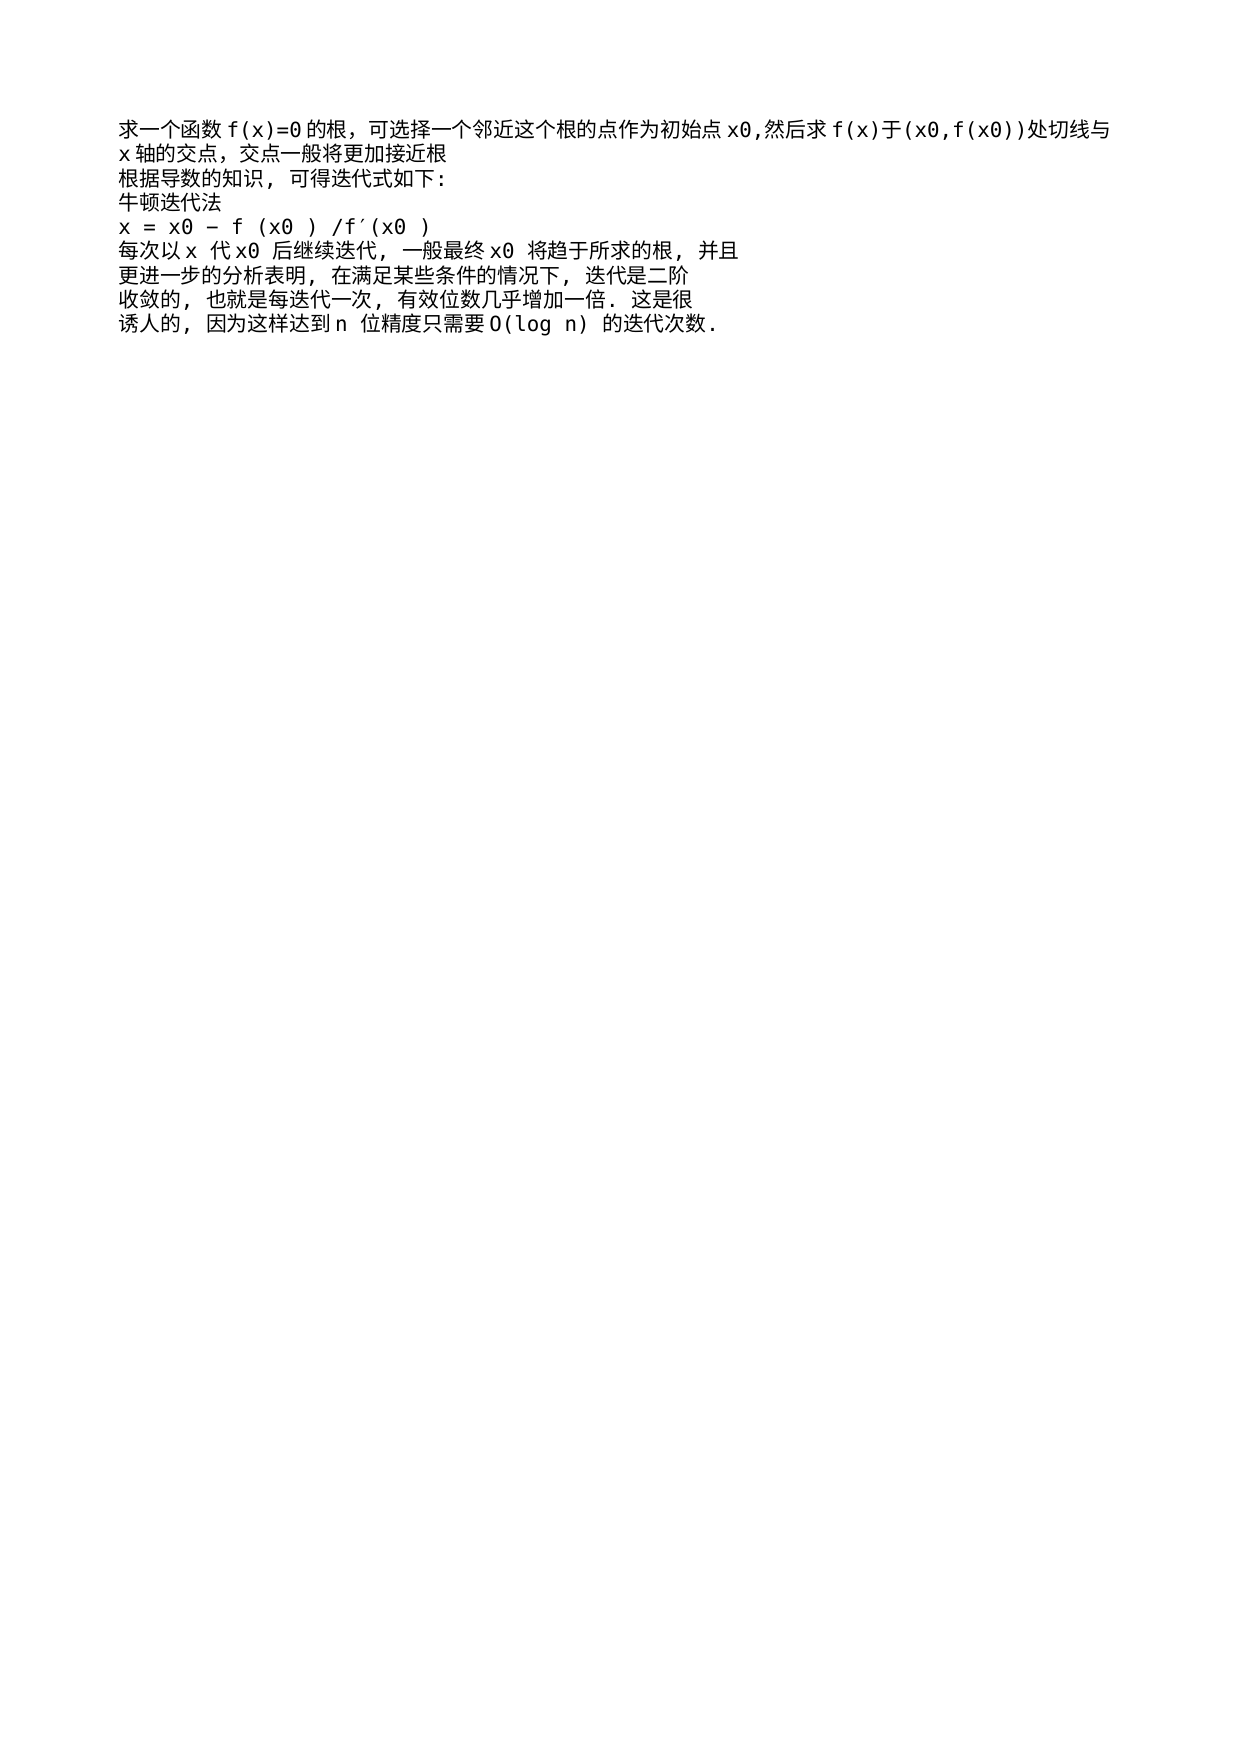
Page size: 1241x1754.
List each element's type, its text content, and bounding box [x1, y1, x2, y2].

text 更进一步的分析表明, 在满足某些条件的情况下, 迭代是二阶 [118, 264, 1122, 288]
text 根据导数的知识, 可得迭代式如下: [118, 167, 1122, 191]
text 牛顿迭代法 [118, 191, 1122, 215]
text 求一个函数f(x)=0的根，可选择一个邻近这个根的点作为初始点x0,然后求f(x)于(x0,f(x0))处切线与x轴的交点，交点一般将更加接近根 [118, 118, 1122, 167]
text 收敛的, 也就是每迭代一次, 有效位数几乎增加一倍. 这是很 [118, 288, 1122, 312]
text x = x0 − f (x0 ) /f′(x0 ) [118, 215, 1122, 239]
text 每次以x 代x0 后继续迭代, 一般最终x0 将趋于所求的根, 并且 [118, 239, 1122, 264]
text 诱人的, 因为这样达到n 位精度只需要O(log n) 的迭代次数. [118, 312, 1122, 337]
